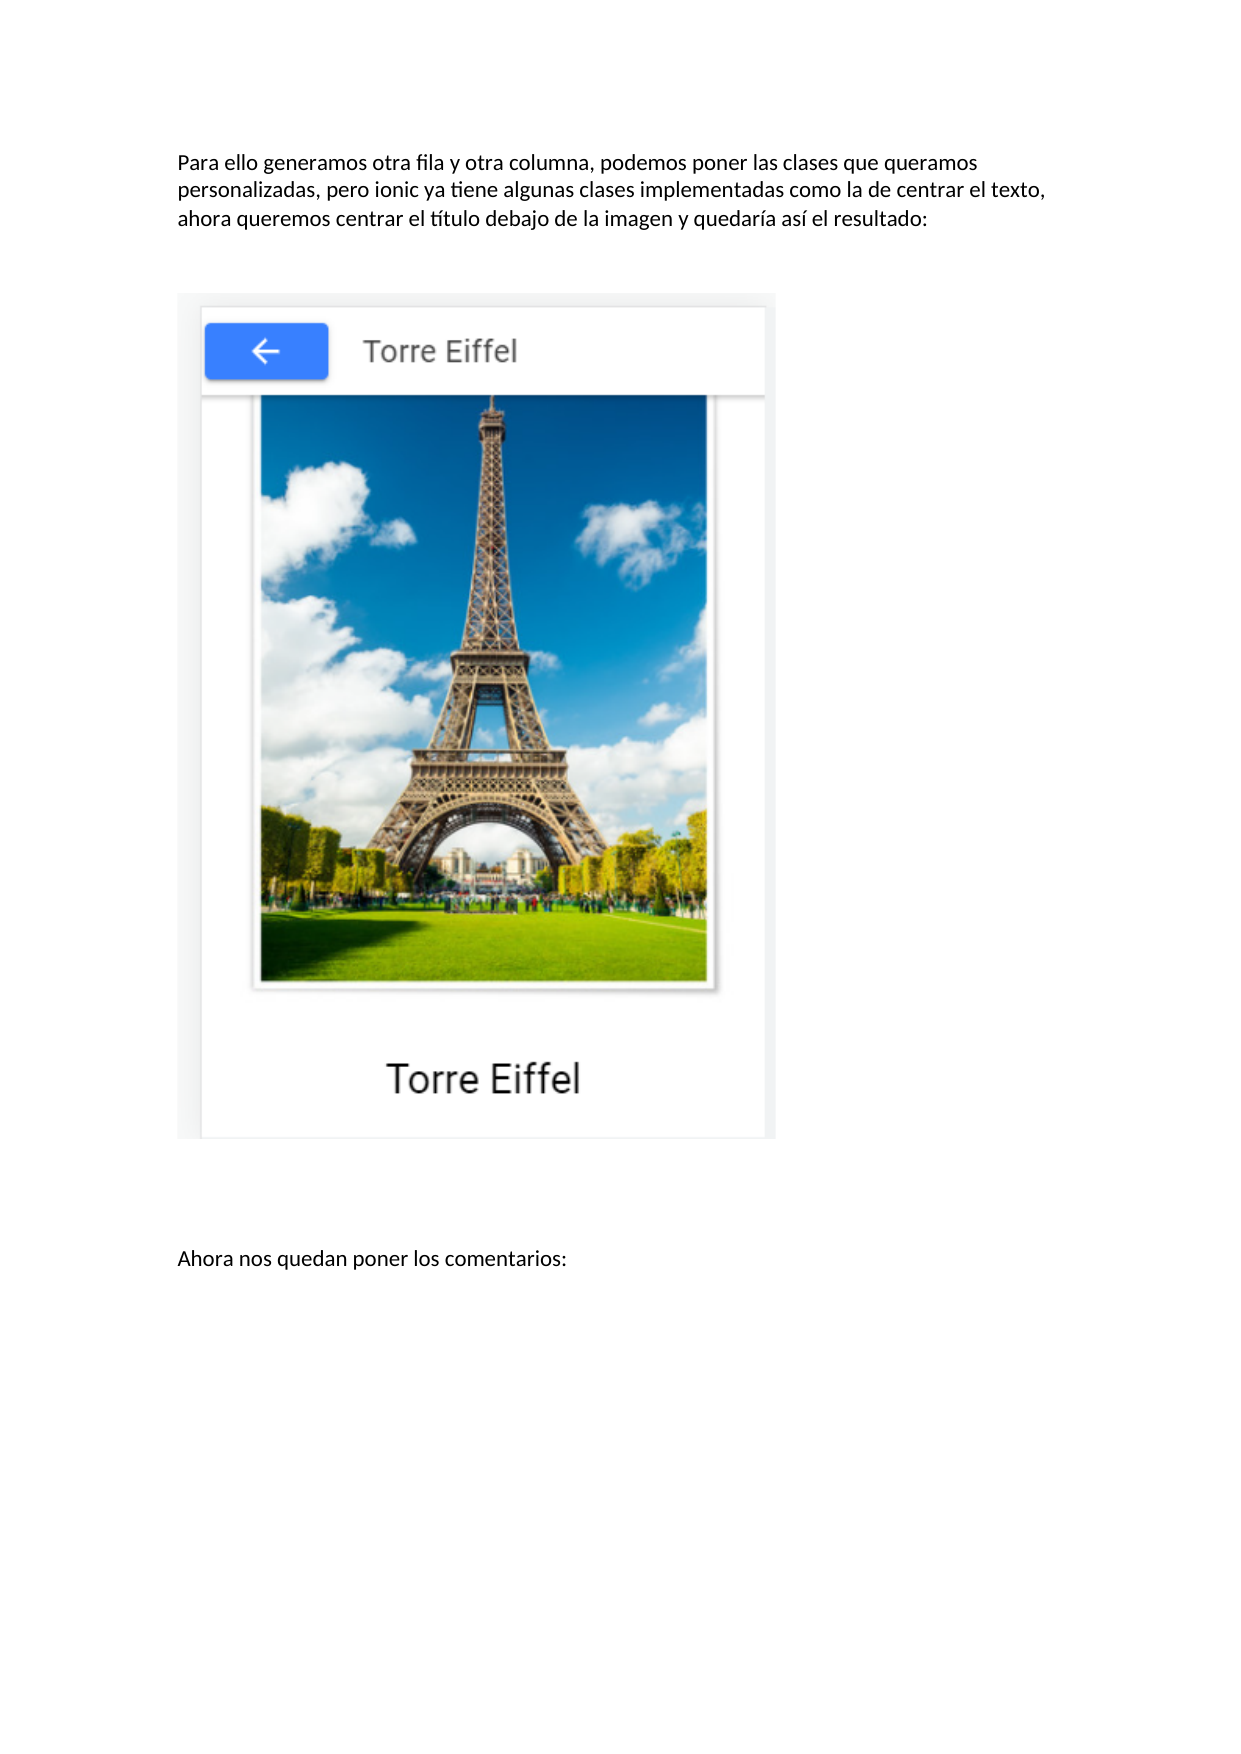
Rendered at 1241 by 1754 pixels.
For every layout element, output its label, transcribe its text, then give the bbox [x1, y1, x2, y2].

text Ahora nos quedan poner los comentarios: [177, 1244, 1063, 1272]
text Para ello generamos otra fila y otra columna, podemos poner las clases que queramos personalizadas, pero ionic ya tiene algunas clases implementadas como la de centrar el texto, ahora queremos centrar el título debajo de la imagen y quedaría así el resultado: [177, 148, 1063, 232]
